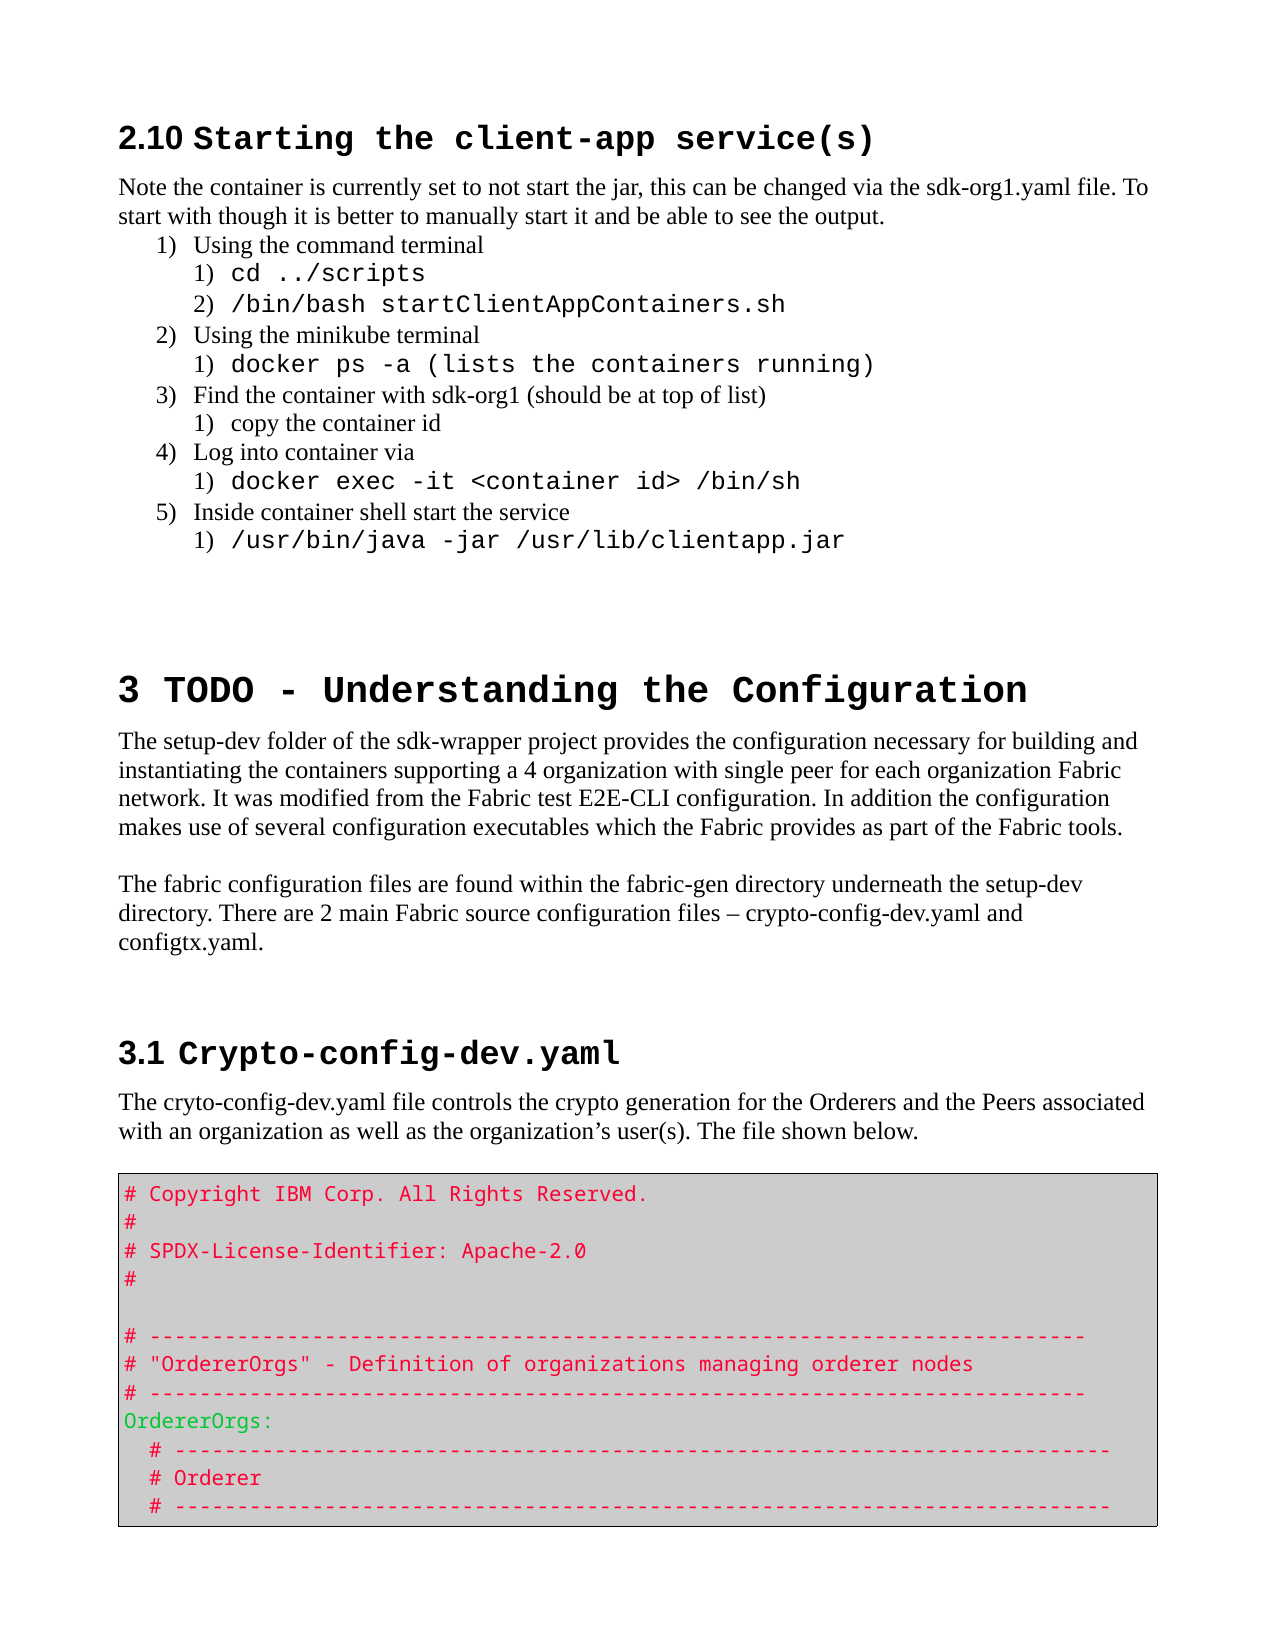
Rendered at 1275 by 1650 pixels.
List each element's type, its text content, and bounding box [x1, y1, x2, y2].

list Using the minikube terminal [156, 320, 1157, 349]
subtitle TODO - Understanding the Configuration [118, 666, 1157, 713]
list /usr/bin/java -jar /usr/lib/clientapp.jar [193, 526, 1157, 556]
list Using the command terminal [156, 230, 1157, 258]
list Log into container via [156, 437, 1157, 466]
list docker ps -a (lists the containers running) [193, 349, 1157, 380]
text The cryto-config-dev.yaml file controls the crypto generation for the Orderers and the Peers associated with an organization as well as the organization’s user(s). The file shown below. [118, 1087, 1157, 1145]
text Note the container is currently set to not start the jar, this can be changed via the sdk-org1.yaml file. To start with though it is better to manually start it and be able to see the output. [118, 172, 1157, 230]
list cd ../scripts [193, 258, 1157, 289]
list docker exec -it <container id> /bin/sh [193, 466, 1157, 497]
subtitle Crypto-config-dev.yaml [118, 1033, 1157, 1075]
subtitle Starting the client-app service(s) [118, 118, 1157, 160]
list /bin/bash startClientAppContainers.sh [193, 289, 1157, 320]
list copy the container id [193, 408, 1157, 437]
list Inside container shell start the service [156, 497, 1157, 526]
list Find the container with sdk-org1 (should be at top of list) [156, 380, 1157, 408]
table_header # Copyright IBM Corp. All Rights Reserved. # # SPDX-License-Identifier: Apache-2.0 # # --------------------------------------------------------------------------- # "OrdererOrgs" - Definition of organizations managing orderer nodes # --------------------------------------------------------------------------- OrdererOrgs: # --------------------------------------------------------------------------- # Orderer # [119, 1174, 1157, 1526]
text The setup-dev folder of the sdk-wrapper project provides the configuration necessary for building and instantiating the containers supporting a 4 organization with single peer for each organization Fabric network. It was modified from the Fabric test E2E-CLI configuration. In addition the configuration makes use of several configuration executables which the Fabric provides as part of the Fabric tools. [118, 726, 1157, 841]
text The fabric configuration files are found within the fabric-gen directory underneath the setup-dev directory. There are 2 main Fabric source configuration files – crypto-config-dev.yaml and configtx.yaml. [118, 869, 1157, 956]
